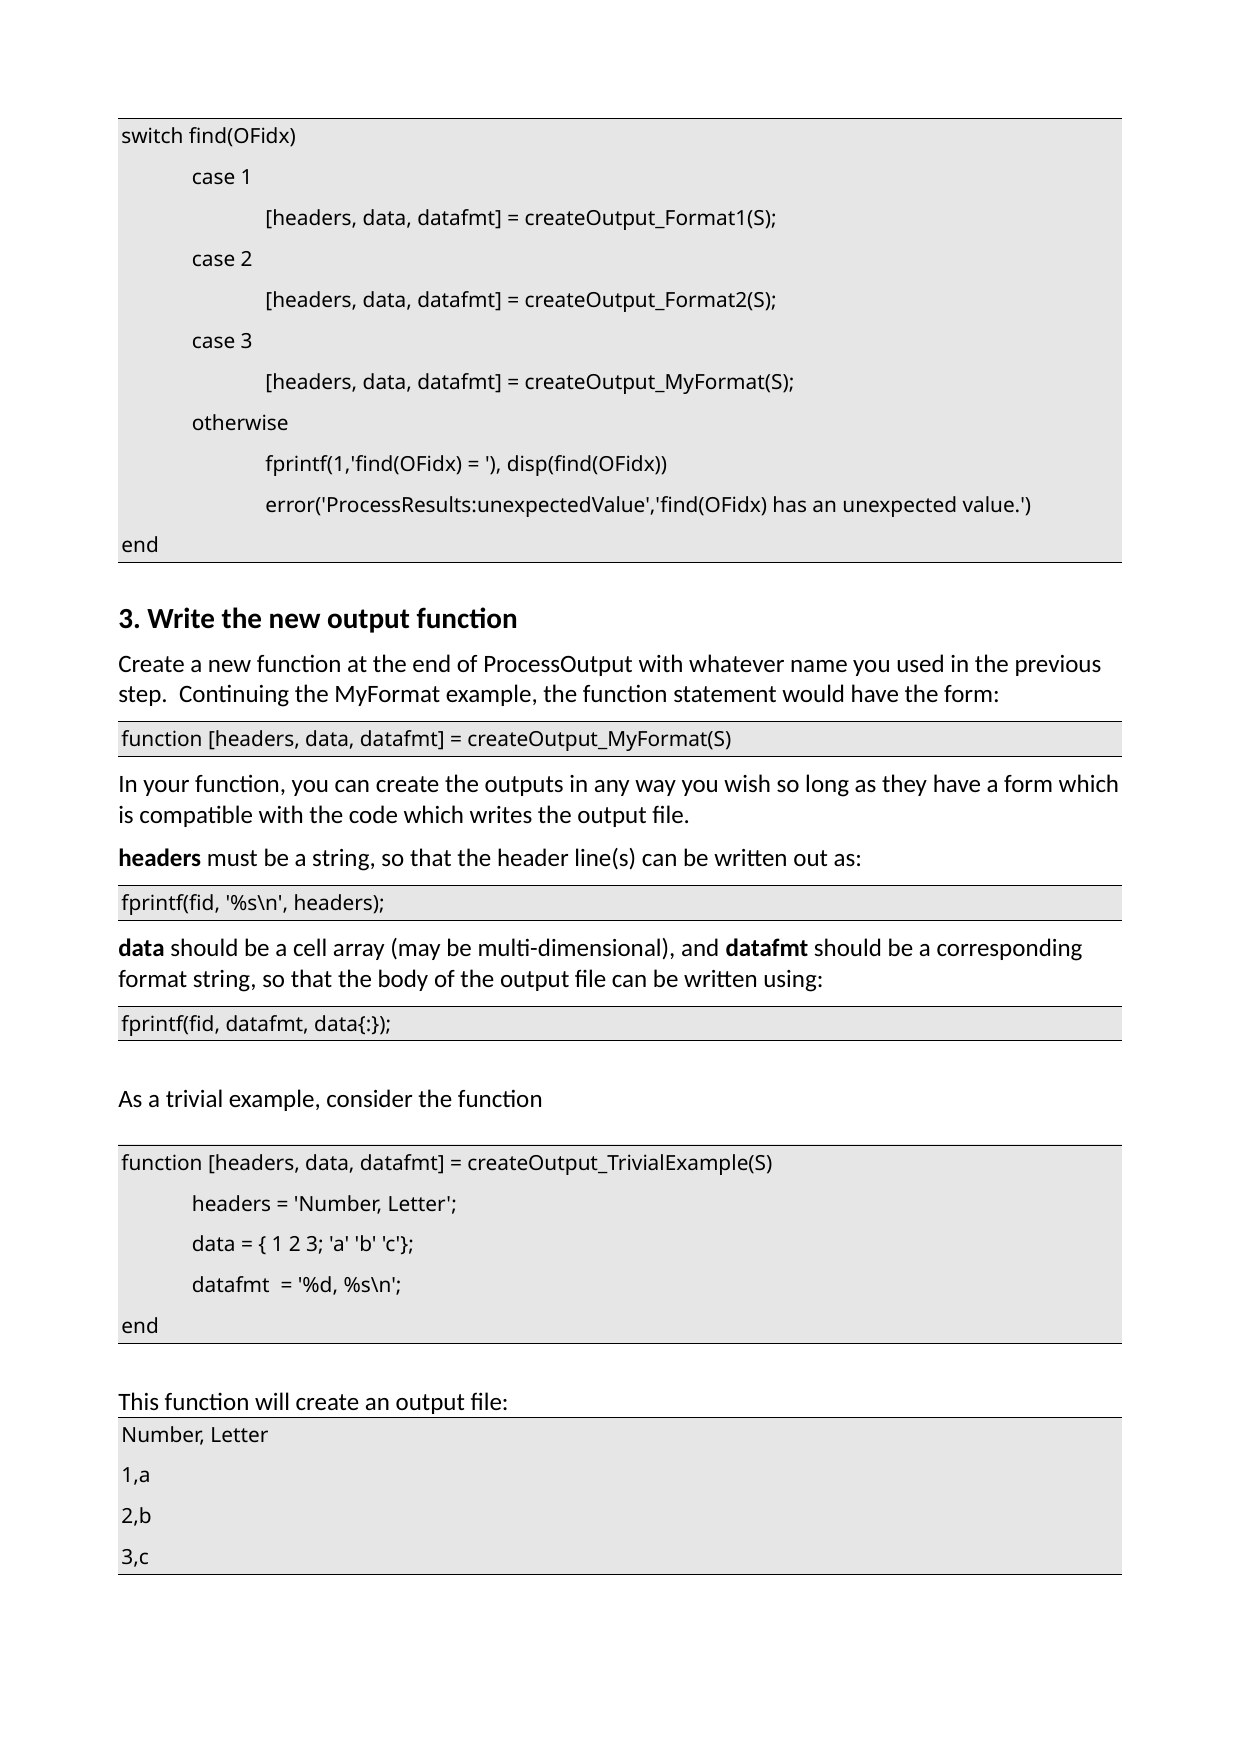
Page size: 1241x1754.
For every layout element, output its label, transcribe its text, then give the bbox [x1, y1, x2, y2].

text fprintf(fid, '%s\n', headers); [118, 886, 1122, 920]
text case 1 [118, 159, 1122, 191]
text data = { 1 2 3; 'a' 'b' 'c'}; [118, 1226, 1122, 1258]
text [headers, data, datafmt] = createOutput_Format2(S); [118, 282, 1122, 313]
text This function will create an output file: [118, 1386, 1122, 1417]
text data should be a cell array (may be multi-dimensional), and datafmt should be a corresponding format string, so that the body of the output file can be written using: [118, 932, 1122, 993]
text fprintf(fid, datafmt, data{:}); [118, 1007, 1122, 1040]
text fprintf(1,'find(OFidx) = '), disp(find(OFidx)) [118, 446, 1122, 477]
text Number, Letter [118, 1418, 1122, 1448]
text case 3 [118, 323, 1122, 354]
text As a trivial example, consider the function [118, 1083, 1122, 1114]
text 1,a [118, 1457, 1122, 1489]
text switch find(OFidx) [118, 119, 1122, 150]
text 3,c [118, 1539, 1122, 1574]
text 2,b [118, 1498, 1122, 1530]
text function [headers, data, datafmt] = createOutput_TrivialExample(S) [118, 1146, 1122, 1176]
text datafmt = '%d, %s\n'; [118, 1267, 1122, 1299]
text Create a new function at the end of ProcessOutput with whatever name you used in the previous step. Continuing the MyFormat example, the function statement would have the form: [118, 648, 1122, 709]
text otherwise [118, 405, 1122, 436]
text case 2 [118, 241, 1122, 272]
text In your function, you can create the outputs in any way you wish so long as they have a form which is compatible with the code which writes the output file. [118, 768, 1122, 829]
subtitle 3. Write the new output function [118, 600, 1122, 635]
text [headers, data, datafmt] = createOutput_Format1(S); [118, 200, 1122, 232]
text error('ProcessResults:unexpectedValue','find(OFidx) has an unexpected value.') [118, 487, 1122, 518]
text headers = 'Number, Letter'; [118, 1186, 1122, 1217]
text end [118, 527, 1122, 562]
text function [headers, data, datafmt] = createOutput_MyFormat(S) [118, 722, 1122, 756]
text [headers, data, datafmt] = createOutput_MyFormat(S); [118, 364, 1122, 395]
text end [118, 1308, 1122, 1343]
text headers must be a string, so that the header line(s) can be written out as: [118, 842, 1122, 873]
